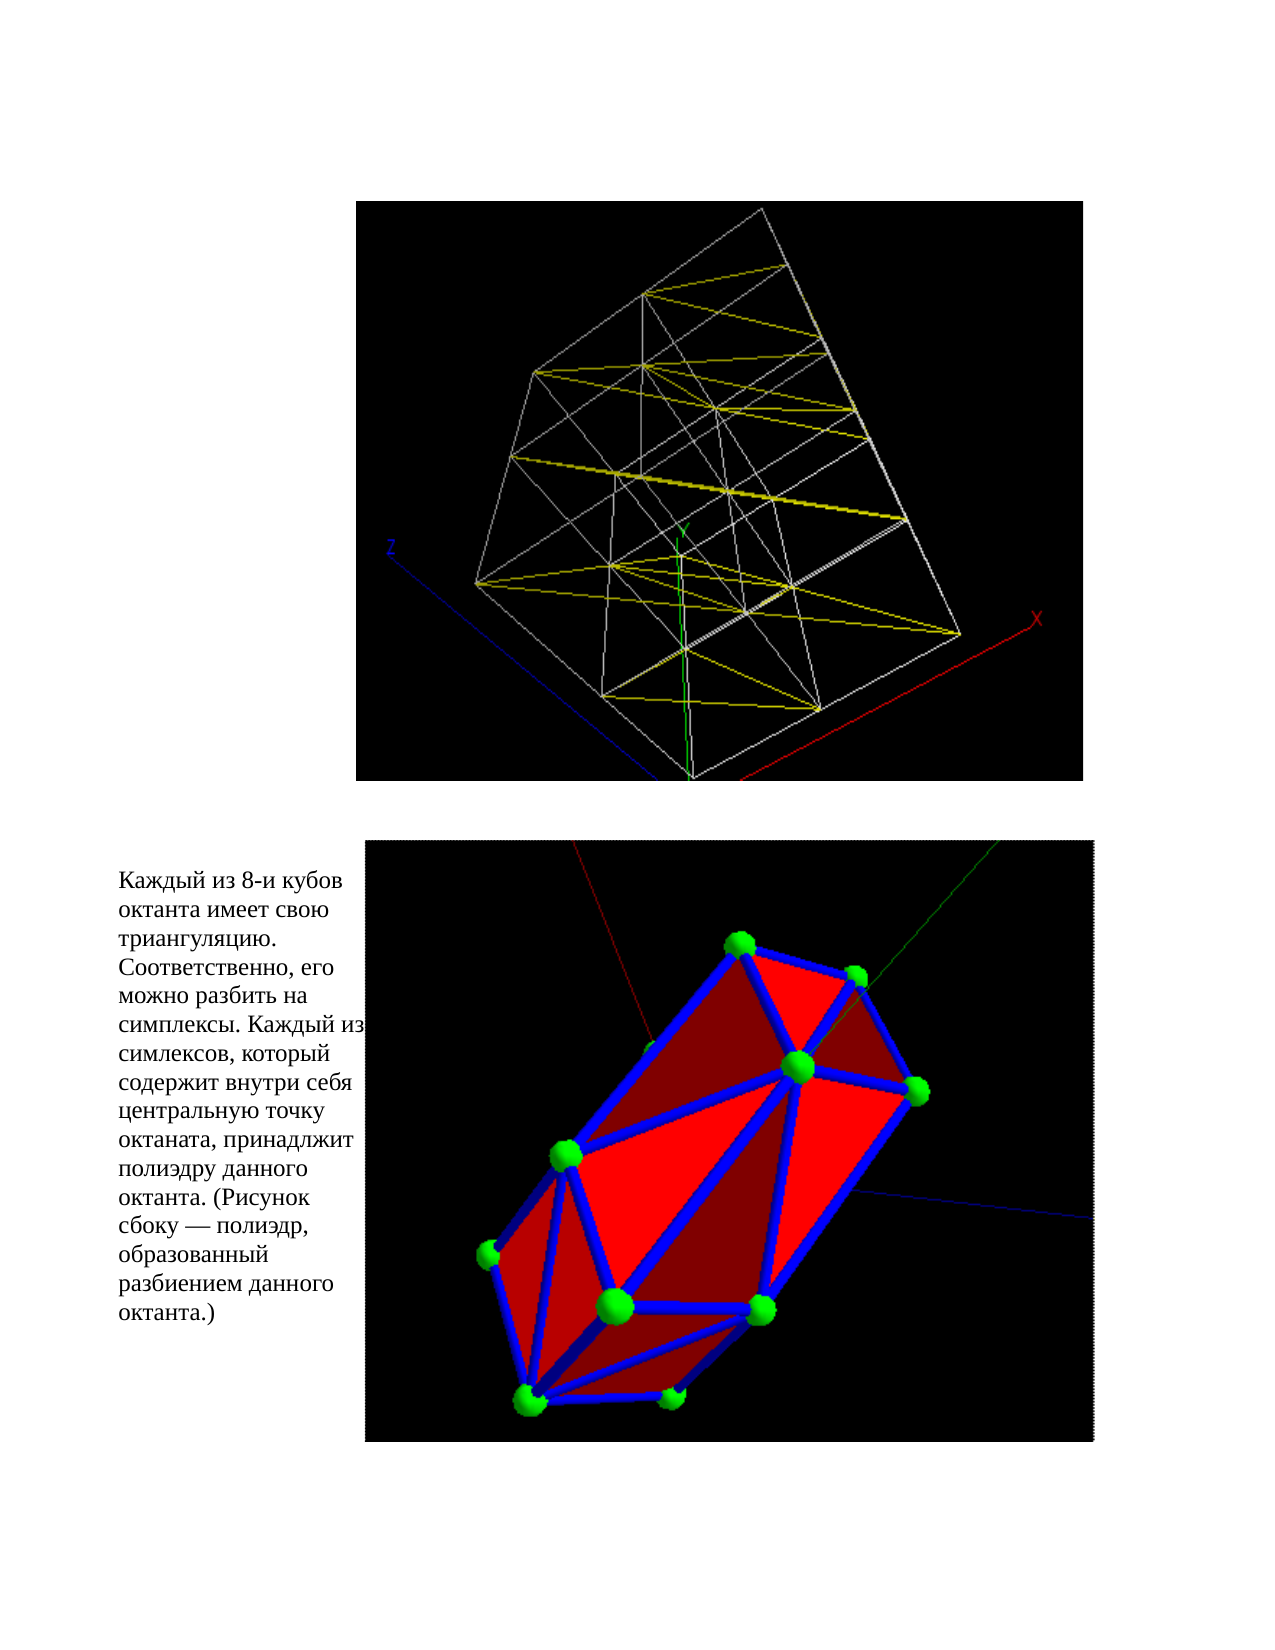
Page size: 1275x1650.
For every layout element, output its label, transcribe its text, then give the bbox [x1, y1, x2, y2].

text [1095, 866, 1157, 1326]
text Каждый из 8-и кубов октанта имеет свою триангуляцию. Соответственно, его можно разбить на симплексы. Каждый из симлексов, который содержит внутри себя центральную точку октаната, принадлжит полиэдру данного октанта. (Рисунок сбоку — полиэдр, образованный разбиением данного октанта.) [118, 866, 364, 1326]
picture [364, 840, 1095, 1442]
picture [356, 201, 1084, 781]
